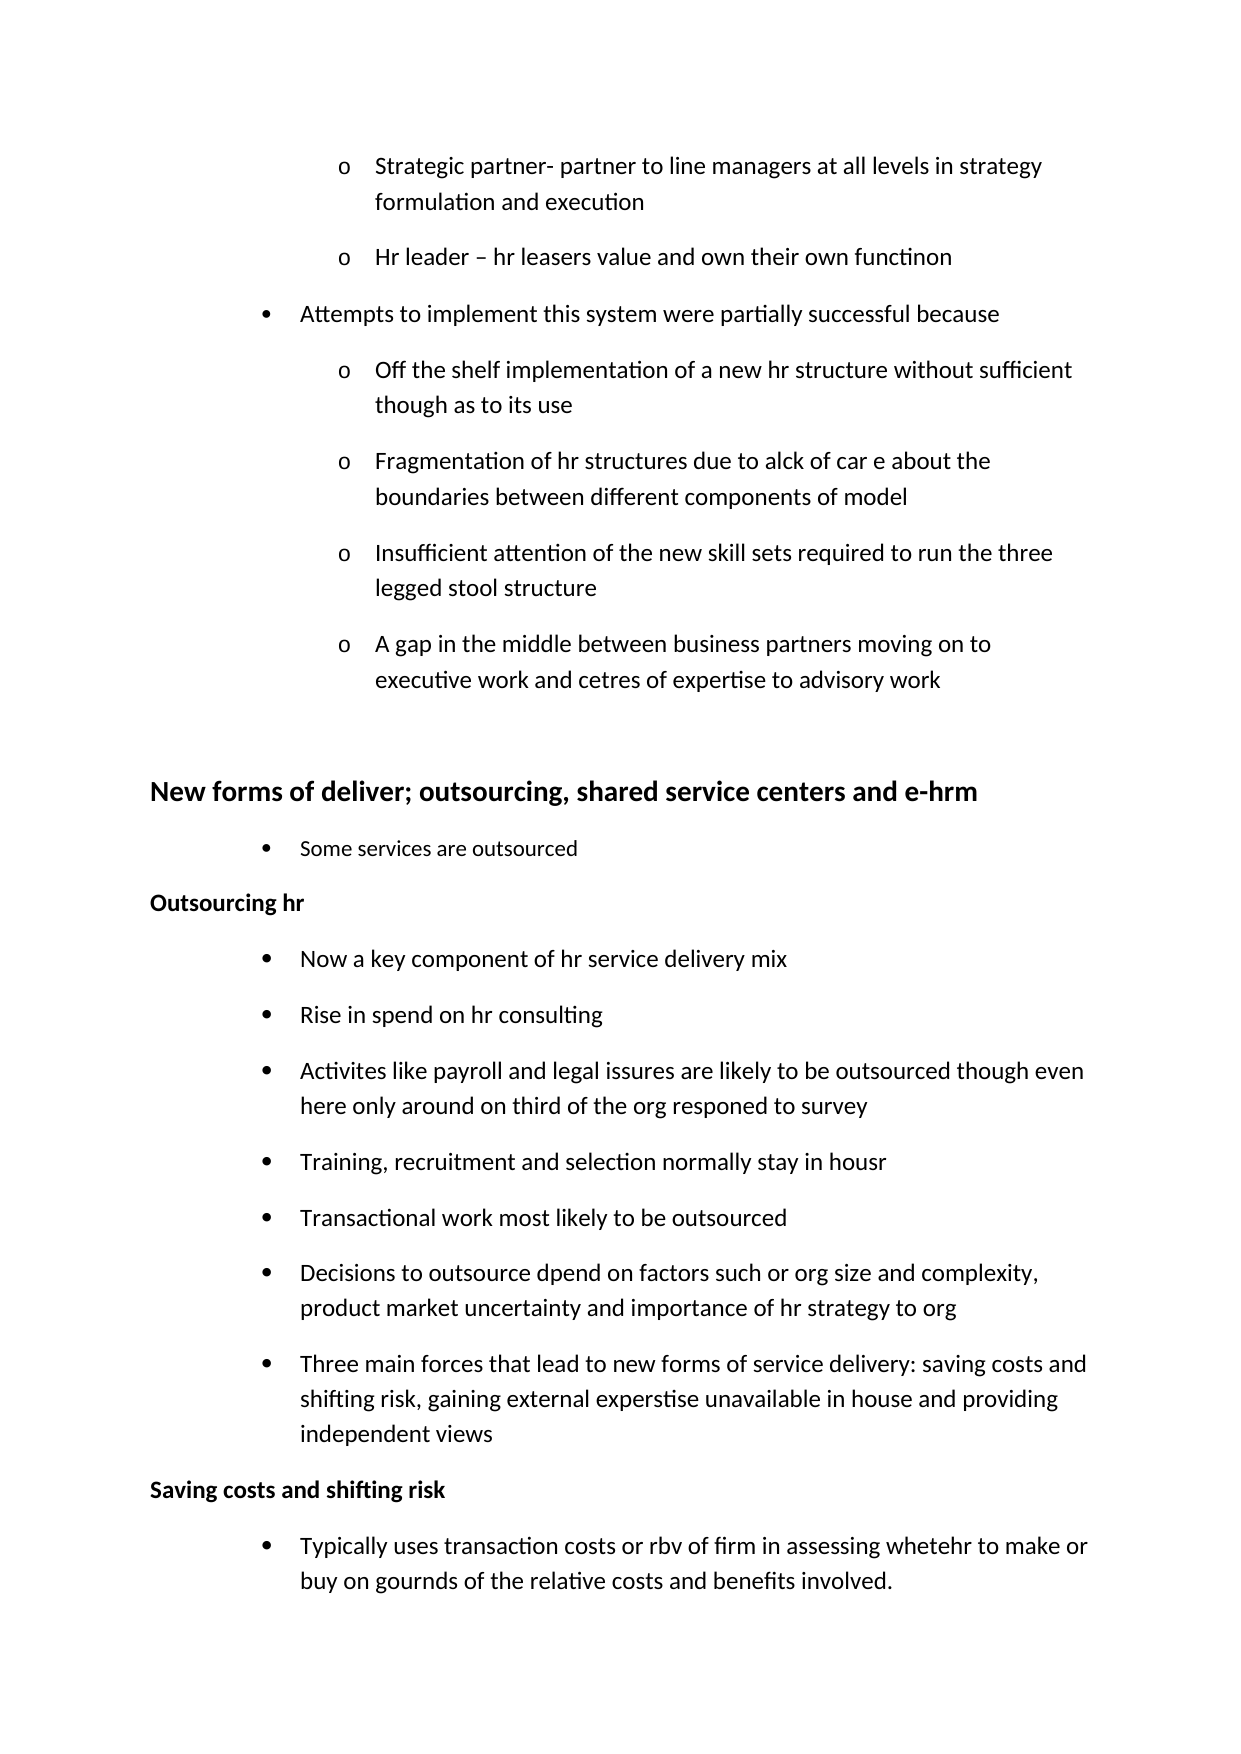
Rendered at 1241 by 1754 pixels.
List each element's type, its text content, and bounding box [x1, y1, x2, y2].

list Activites like payroll and legal issures are likely to be outsourced though even here only around on third of the org responed to survey [262, 1055, 1090, 1121]
list Off the shelf implementation of a new hr structure without sufficient though as to its use [337, 354, 1090, 420]
list A gap in the middle between business partners moving on to executive work and cetres of expertise to advisory work [337, 628, 1090, 694]
list Attempts to implement this system were partially successful because [262, 298, 1090, 328]
text Outsourcing hr [150, 887, 1090, 918]
list Insufficient attention of the new skill sets required to run the three legged stool structure [337, 537, 1090, 603]
text Saving costs and shifting risk [150, 1474, 1090, 1505]
list Typically uses transaction costs or rbv of firm in assessing whetehr to make or buy on gournds of the relative costs and benefits involved. [262, 1530, 1090, 1596]
list Hr leader – hr leasers value and own their own functinon [337, 241, 1090, 273]
list Fragmentation of hr structures due to alck of car e about the boundaries between different components of model [337, 445, 1090, 511]
list Transactional work most likely to be outsourced [262, 1202, 1090, 1232]
list Some services are outsourced [262, 834, 1090, 862]
text New forms of deliver; outsourcing, shared service centers and e-hrm [150, 773, 1090, 808]
list Training, recruitment and selection normally stay in housr [262, 1146, 1090, 1176]
list Now a key component of hr service delivery mix [262, 943, 1090, 974]
list Rise in spend on hr consulting [262, 999, 1090, 1030]
list Decisions to outsource dpend on factors such or org size and complexity, product market uncertainty and importance of hr strategy to org [262, 1257, 1090, 1323]
list Three main forces that lead to new forms of service delivery: saving costs and shifting risk, gaining external experstise unavailable in house and providing independent views [262, 1348, 1090, 1449]
list Strategic partner- partner to line managers at all levels in strategy formulation and execution [337, 150, 1090, 216]
